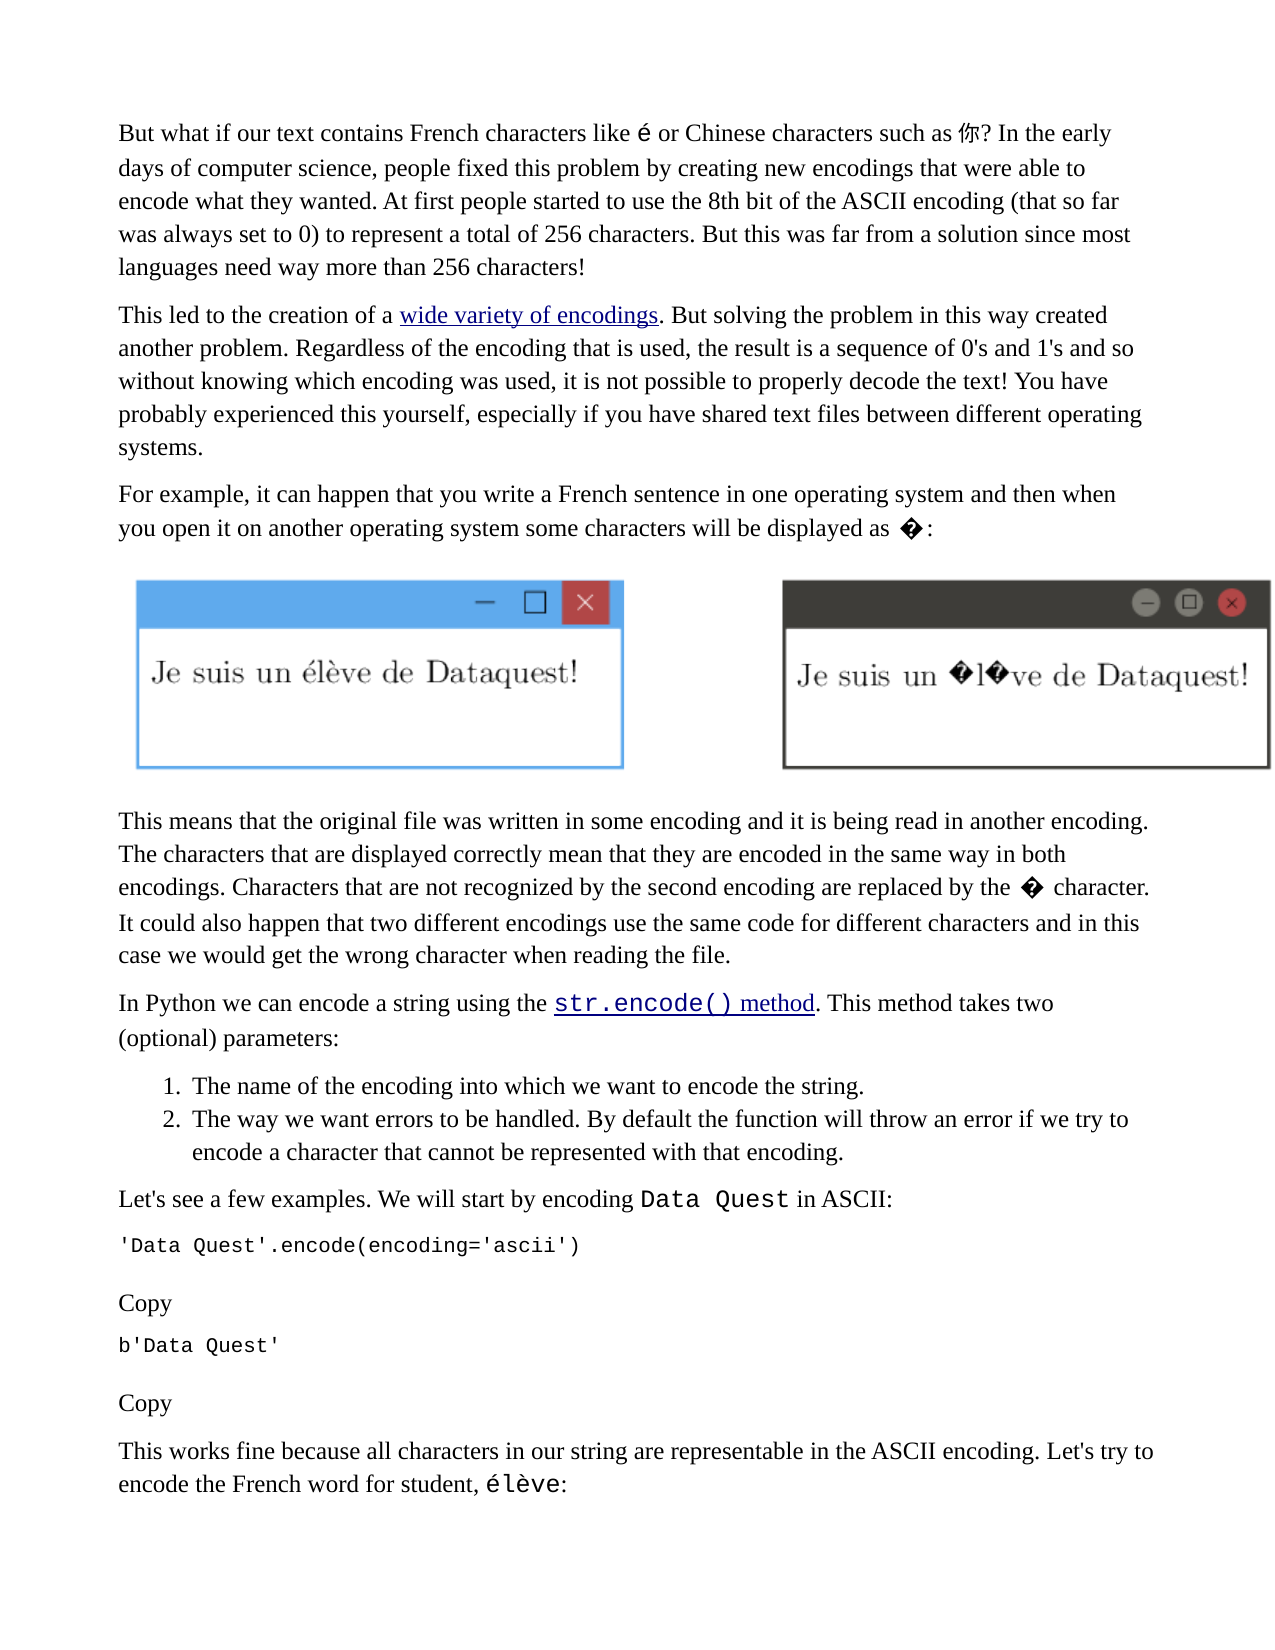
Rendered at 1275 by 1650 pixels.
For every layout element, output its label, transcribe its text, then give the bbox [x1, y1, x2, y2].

text Copy [118, 1288, 1157, 1316]
text b'Data Quest' [118, 1335, 1157, 1359]
text But what if our text contains French characters like é or Chinese characters such as 你? In the early days of computer science, people fixed this problem by creating new encodings that were able to encode what they wanted. At first people started to use the 8th bit of the ASCII encoding (that so far was always set to 0) to represent a total of 256 characters. But this was far from a solution since most languages need way more than 256 characters! [118, 118, 1157, 281]
text This means that the original file was written in some encoding and it is being read in another encoding. The characters that are displayed correctly mean that they are encoded in the same way in both encodings. Characters that are not recognized by the second encoding are replaced by the � character. It could also happen that two different encodings use the same code for different characters and in this case we would get the wrong character when reading the file. [118, 806, 1157, 969]
picture [118, 562, 1275, 788]
text For example, it can happen that you write a French sentence in one operating system and then when you open it on another operating system some characters will be displayed as �: [118, 479, 1157, 543]
text Let's see a few examples. We will start by encoding Data Quest in ASCII: [118, 1184, 1157, 1215]
list The name of the encoding into which we want to encode the string. [162, 1071, 1157, 1100]
text Copy [118, 1388, 1157, 1417]
text 'Data Quest'.encode(encoding='ascii') [118, 1234, 1157, 1258]
text In Python we can encode a string using the str.encode() method. This method takes two (optional) parameters: [118, 988, 1157, 1052]
list The way we want errors to be handled. By default the function will throw an error if we try to encode a character that cannot be represented with that encoding. [162, 1104, 1157, 1166]
text This works fine because all characters in our string are representable in the ASCII encoding. Let's try to encode the French word for student, élève: [118, 1436, 1157, 1500]
text This led to the creation of a wide variety of encodings. But solving the problem in this way created another problem. Regardless of the encoding that is used, the result is a sequence of 0's and 1's and so without knowing which encoding was used, it is not possible to properly decode the text! You have probably experienced this yourself, especially if you have shared text files between different operating systems. [118, 300, 1157, 461]
